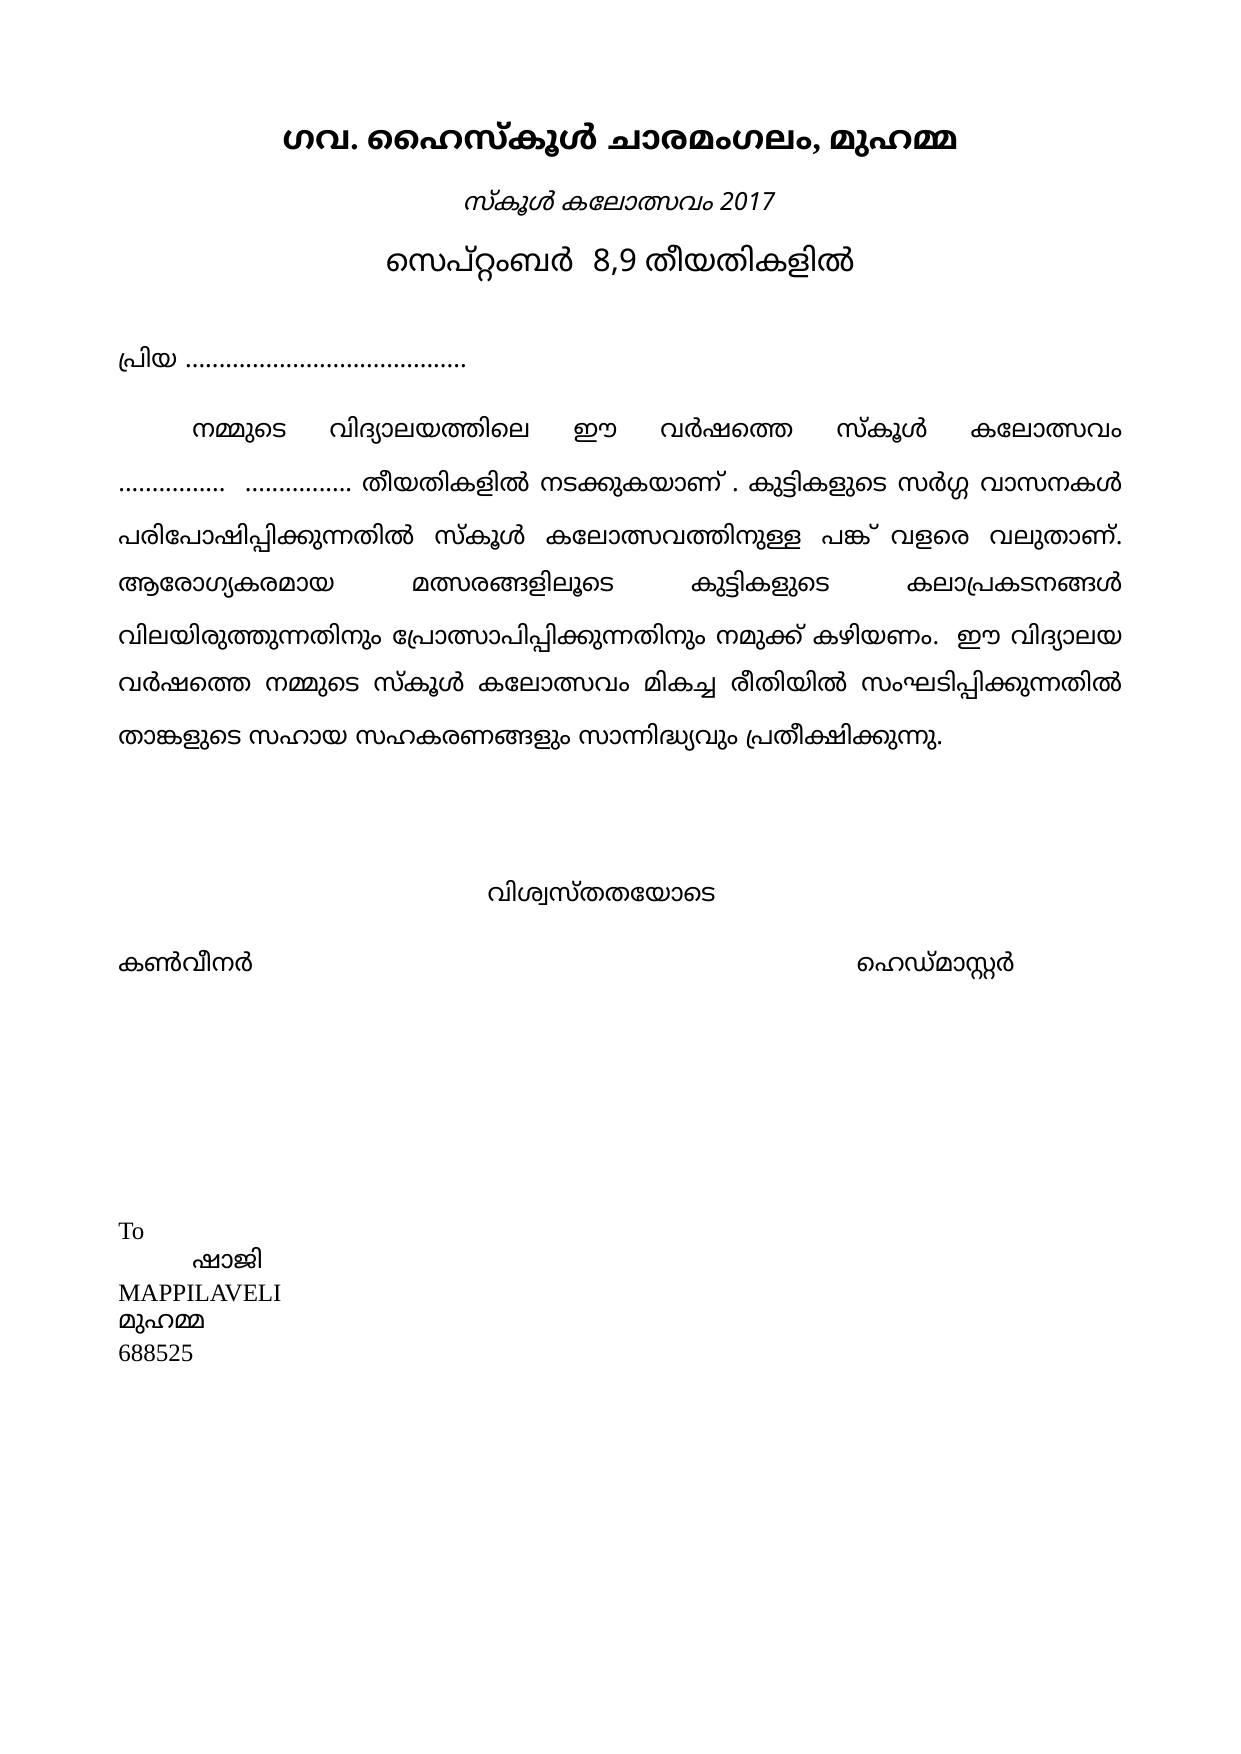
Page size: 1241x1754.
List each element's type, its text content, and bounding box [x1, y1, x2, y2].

text To [118, 1216, 1122, 1245]
text കണ്‍വീനര്‍ ഹെഡ്‌മാസ്റ്റര്‍ [118, 945, 1122, 981]
text നമ്മുടെ വിദ്യാലയത്തിലെ ഈ വര്‍ഷത്തെ സ്കൂള്‍ കലോത്സവം ................ ................ തീയതികളില്‍ നടക്കുകയാണ് . കുട്ടികളുടെ സര്‍ഗ്ഗ വാസനകള്‍ പരിപോഷിപ്പിക്കുന്നതില്‍ സ്കൂള്‍ കലോത്സവത്തിനുള്ള പങ്ക് വളരെ വലുതാണ്. ആരോഗ്യകരമായ മത്സരങ്ങളിലൂടെ കുട്ടികളുടെ കലാപ്രകടനങ്ങള്‍ വിലയിരുത്തുന്നതിനും പ്രോത്സാപിപ്പിക്കുന്നതിനും നമുക്ക് കഴിയണം. ഈ വിദ്യാലയ വര്‍ഷത്തെ നമ്മുടെ സ്കൂള്‍ കലോത്സവം മികച്ച രീതിയില്‍ സംഘടിപ്പിക്കുന്നതില്‍ താങ്കളുടെ സഹായ സഹകരണങ്ങളും സാന്നിദ്ധ്യവും പ്രതീക്ഷിക്കുന്നു. [118, 411, 1122, 754]
text സ്കൂള്‍ കലോത്സവം 2017 [118, 184, 1122, 220]
text സെപ്റ്റംബര്‍ 8,9 തീയതികളില്‍ [118, 238, 1122, 284]
text MAPPILAVELI [118, 1278, 1122, 1307]
text 688525 [118, 1338, 1122, 1367]
text ഗവ. ഹൈസ്കൂള്‍ ചാരമംഗലം, മുഹമ്മ [118, 118, 1122, 162]
text ‌‌ [118, 806, 1122, 840]
text പ്രിയ .......................................... [118, 341, 1122, 377]
text ഷാജി [118, 1245, 1122, 1278]
text മുഹമ്മ [118, 1307, 1122, 1338]
text വിശ്വസ്തതയോടെ [118, 874, 1122, 911]
